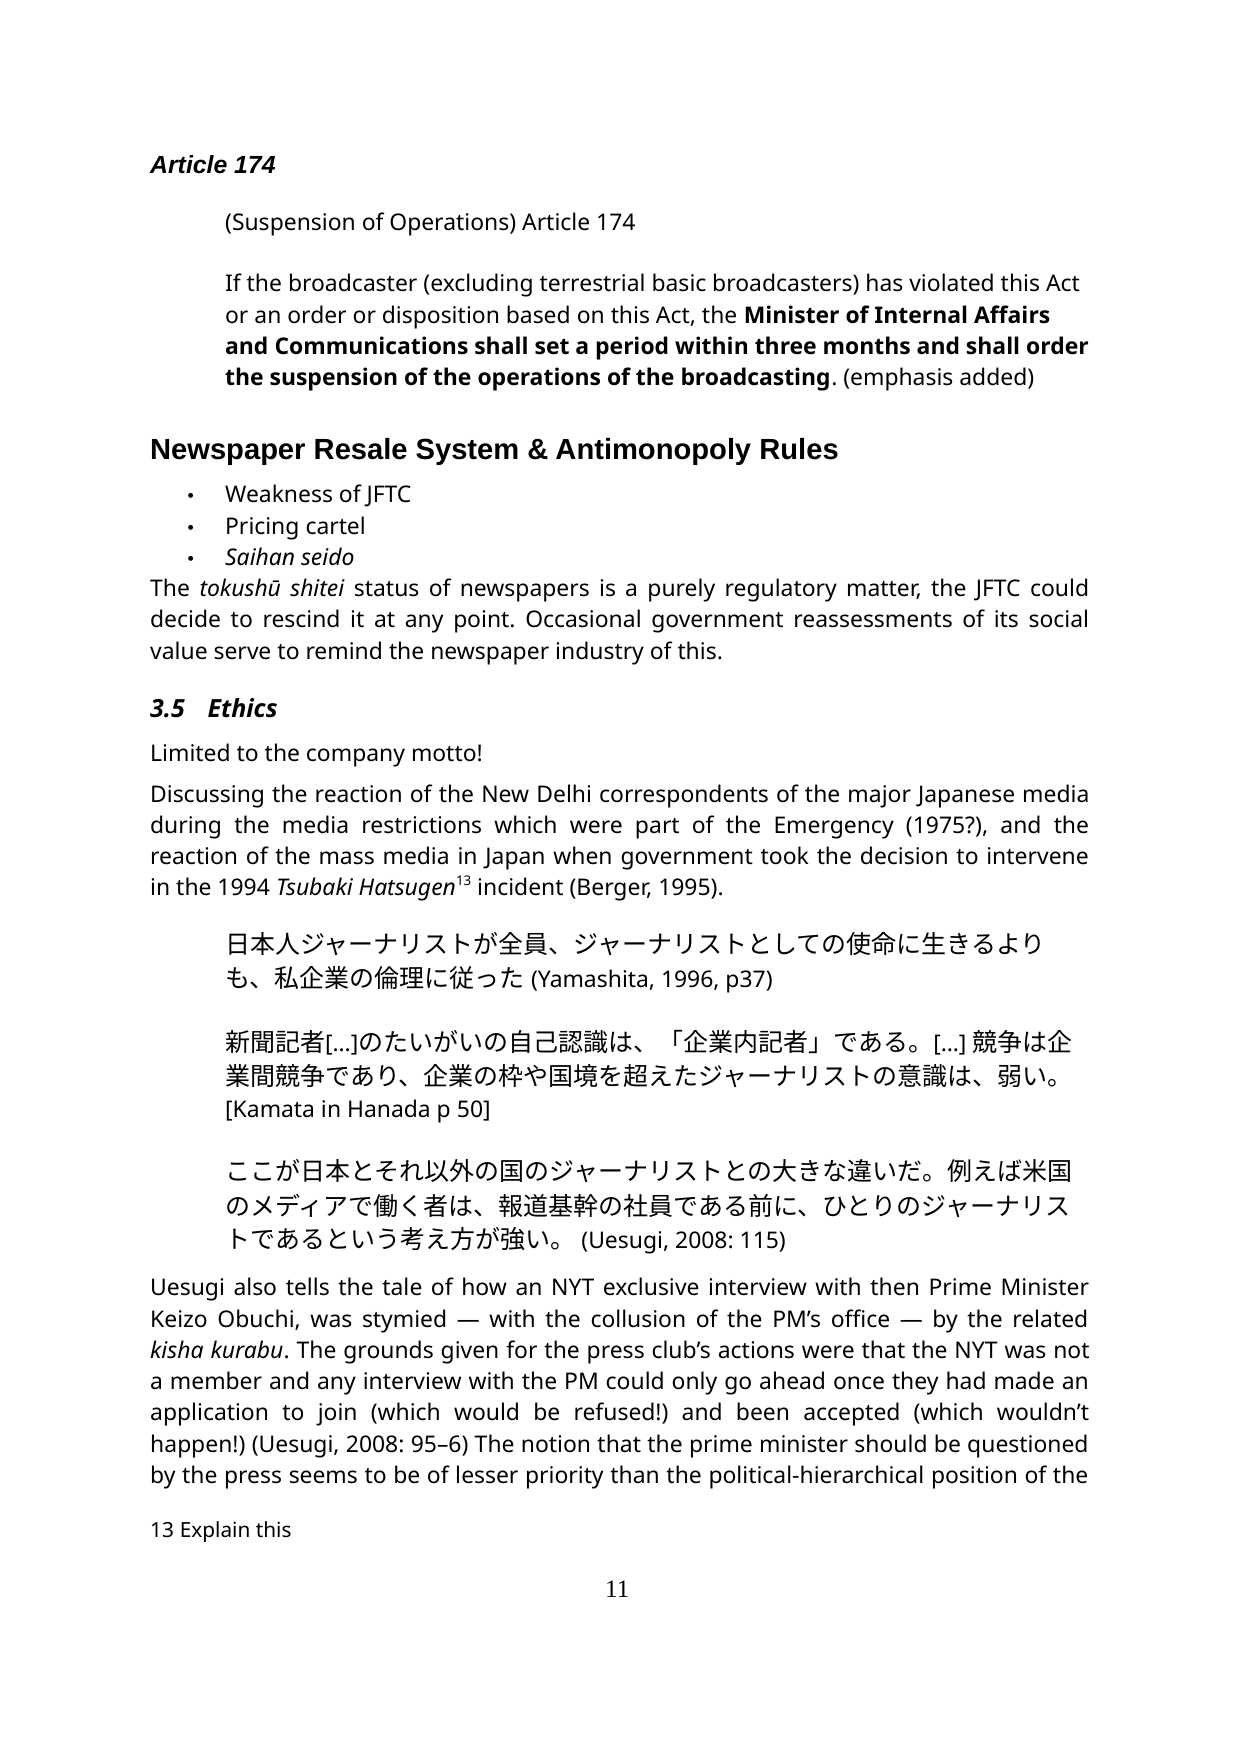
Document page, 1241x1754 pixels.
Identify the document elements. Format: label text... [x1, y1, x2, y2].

text If the broadcaster (excluding terrestrial basic broadcasters) has violated this Act or an order or disposition based on this Act, the Minister of Internal Affairs and Communications shall set a period within three months and shall order the suspension of the operations of the broadcasting. (emphasis added) [225, 267, 1090, 392]
list Pricing cartel [187, 509, 1090, 541]
text ここが日本とそれ以外の国のジャーナリストとの大きな違いだ。例えば米国のメディアで働く者は、報道基幹の社員である前に、ひとりのジャーナリストであるという考え方が強い。 (Uesugi, 2008: 115) [225, 1154, 1090, 1256]
text Uesugi also tells the tale of how an NYT exclusive interview with then Prime Minister Keizo Obuchi, was stymied — with the collusion of the PM’s office — by the related kisha kurabu. The grounds given for the press club’s actions were that the NYT was not a member and any interview with the PM could only go ahead once they had made an application to join (which would be refused!) and been accepted (which wouldn’t happen!) (Uesugi, 2008: 95–6) The notion that the prime minister should be questioned by the press seems to be of lesser priority than the political-hierarchical position of the [150, 1271, 1090, 1490]
list Weakness of JFTC [187, 478, 1090, 509]
list Saihan seido [187, 541, 1090, 572]
subtitle Ethics [150, 691, 1090, 725]
subtitle Newspaper Resale System & Antimonopoly Rules [150, 432, 1090, 466]
text 日本人ジャーナリストが全員、ジャーナリストとしての使命に生きるよりも、私企業の倫理に従った (Yamashita, 1996, p37) [225, 927, 1090, 995]
text The tokushū shitei status of newspapers is a purely regulatory matter, the JFTC could decide to rescind it at any point. Occasional government reassessments of its social value serve to remind the newspaper industry of this. [150, 572, 1090, 666]
text (Suspension of Operations) Article 174 [225, 206, 1090, 237]
text 新聞記者[…]のたいがいの自己認識は、「企業内記者」である。[…] 競争は企業間競争であり、企業の枠や国境を超えたジャーナリストの意識は、弱い。[Kamata in Hanada p 50] [225, 1025, 1090, 1124]
text Limited to the company motto! [150, 737, 1090, 769]
text Discussing the reaction of the New Delhi correspondents of the major Japanese media during the media restrictions which were part of the Emergency (1975?), and the reaction of the mass media in Japan when government took the decision to intervene in the 1994 Tsubaki Hatsugen incident (Berger, 1995). [150, 778, 1090, 903]
subtitle Article 174 [150, 150, 1090, 178]
text Explain this [150, 1516, 1090, 1544]
